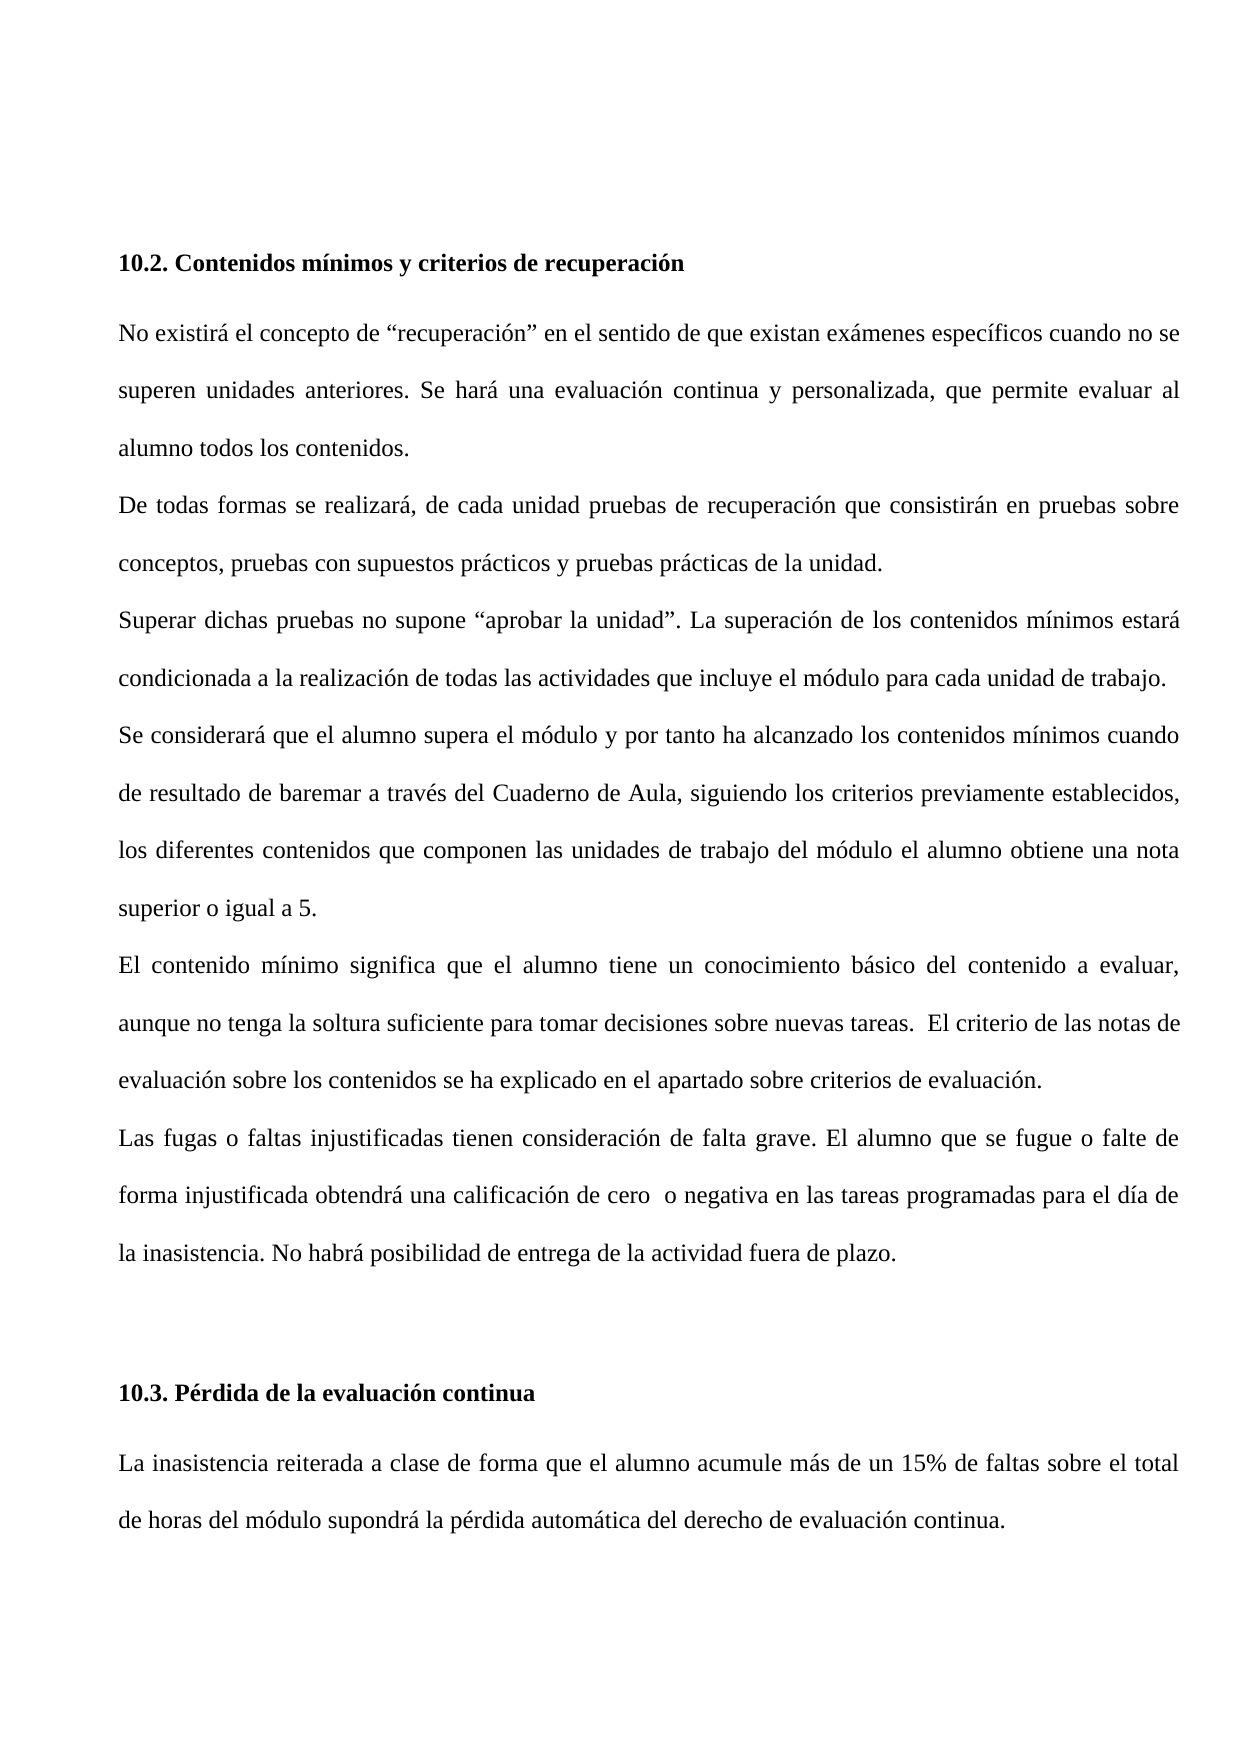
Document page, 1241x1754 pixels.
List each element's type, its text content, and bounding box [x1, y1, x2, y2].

list El contenido mínimo significa que el alumno tiene un conocimiento básico del contenido a evaluar, aunque no tenga la soltura suficiente para tomar decisiones sobre nuevas tareas. El criterio de las notas de evaluación sobre los contenidos se ha explicado en el apartado sobre criterios de evaluación. [118, 951, 1181, 1094]
list No existirá el concepto de “recuperación” en el sentido de que existan exámenes específicos cuando no se superen unidades anteriores. Se hará una evaluación continua y personalizada, que permite evaluar al alumno todos los contenidos. [118, 318, 1181, 462]
subtitle 10.3. Pérdida de la evaluación continua [118, 1378, 1181, 1407]
subtitle 10.2. Contenidos mínimos y criterios de recuperación [118, 248, 1181, 277]
list Las fugas o faltas injustificadas tienen consideración de falta grave. El alumno que se fugue o falte de forma injustificada obtendrá una calificación de cero o negativa en las tareas programadas para el día de la inasistencia. No habrá posibilidad de entrega de la actividad fuera de plazo. [118, 1123, 1181, 1267]
list Superar dichas pruebas no supone “aprobar la unidad”. La superación de los contenidos mínimos estará condicionada a la realización de todas las actividades que incluye el módulo para cada unidad de trabajo. [118, 606, 1181, 692]
list Se considerará que el alumno supera el módulo y por tanto ha alcanzado los contenidos mínimos cuando de resultado de baremar a través del Cuaderno de Aula, siguiendo los criterios previamente establecidos, los diferentes contenidos que componen las unidades de trabajo del módulo el alumno obtiene una nota superior o igual a 5. [118, 721, 1181, 922]
text La inasistencia reiterada a clase de forma que el alumno acumule más de un 15% de faltas sobre el total de horas del módulo supondrá la pérdida automática del derecho de evaluación continua. [118, 1448, 1181, 1534]
list De todas formas se realizará, de cada unidad pruebas de recuperación que consistirán en pruebas sobre conceptos, pruebas con supuestos prácticos y pruebas prácticas de la unidad. [118, 491, 1181, 577]
